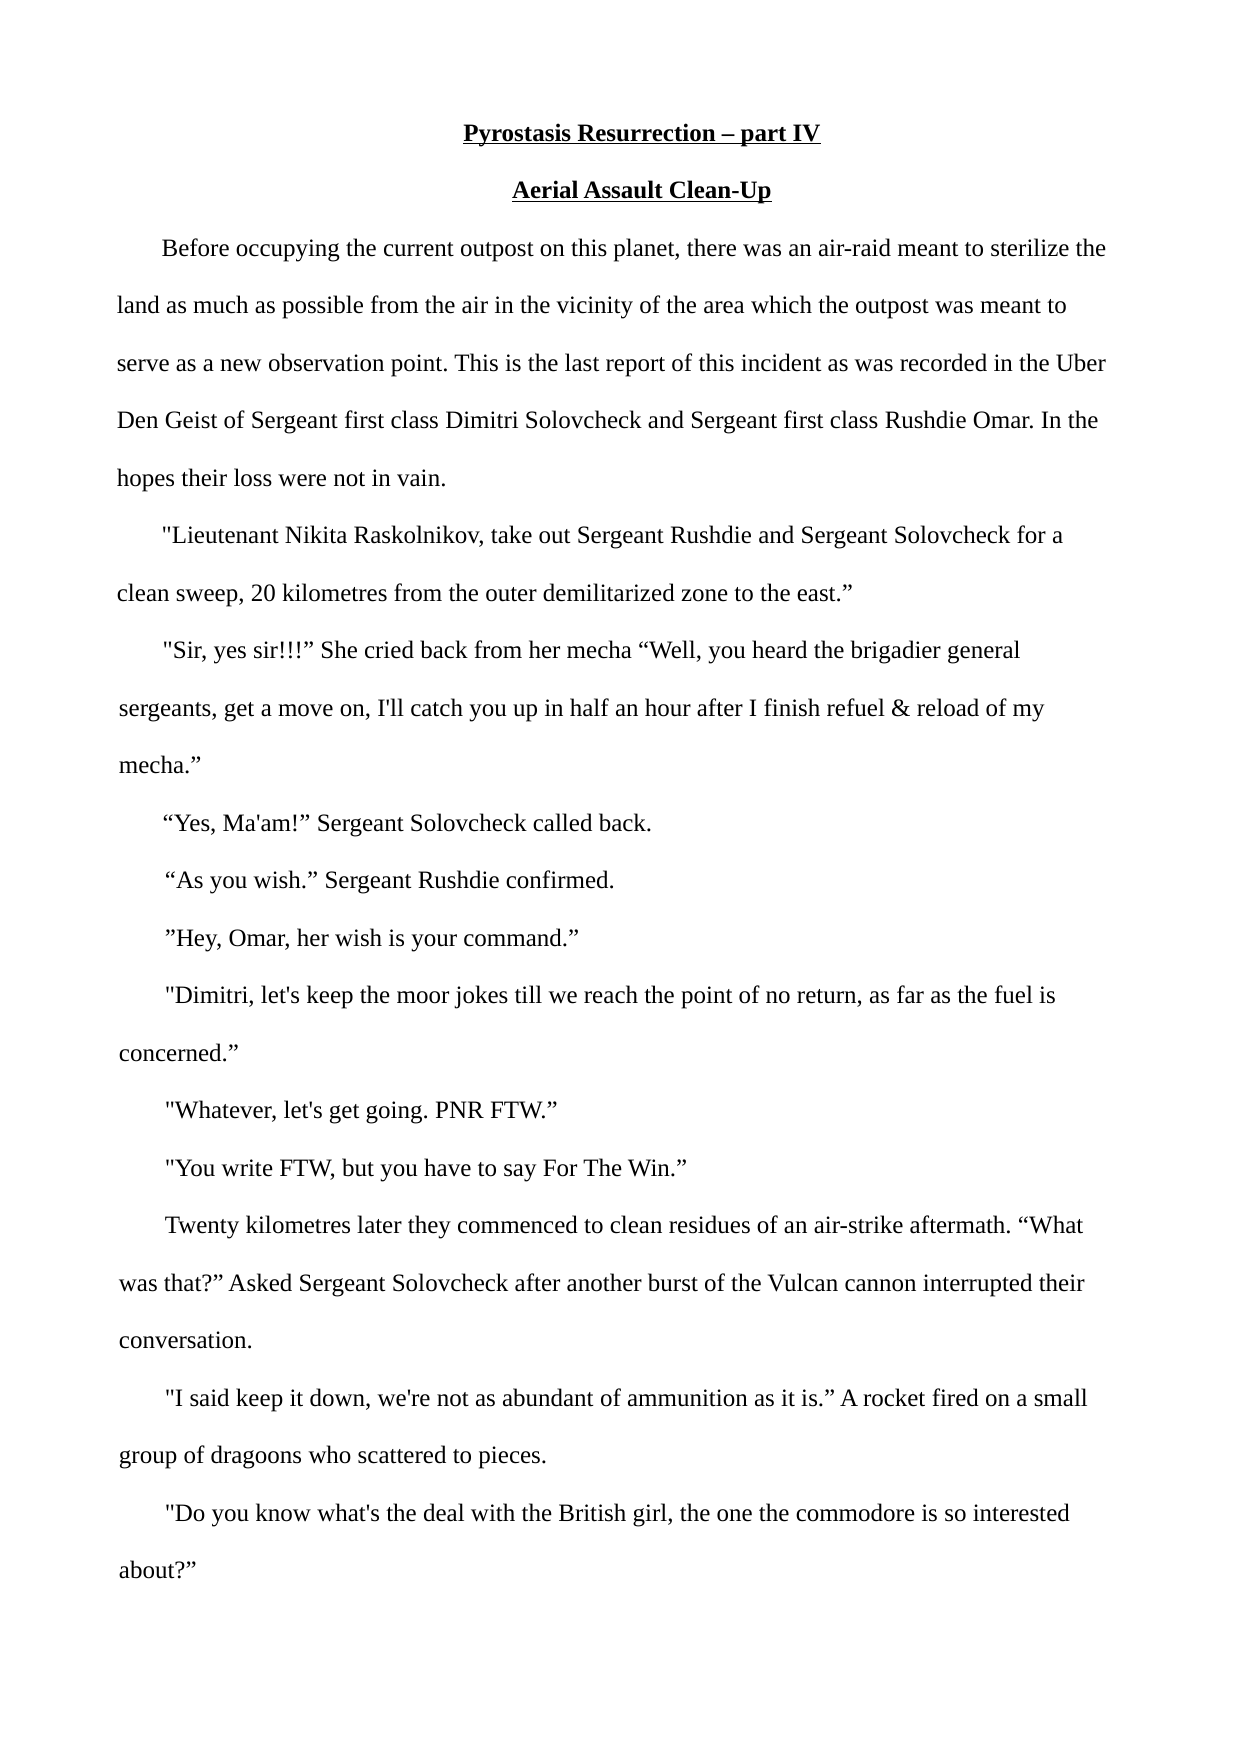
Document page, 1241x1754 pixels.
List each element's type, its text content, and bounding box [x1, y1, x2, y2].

text "I said keep it down, we're not as abundant of ammunition as it is.” A rocket fired on a small group of dragoons who scattered to pieces. [119, 1383, 1122, 1469]
text ”Hey, Omar, her wish is your command.” [119, 923, 1122, 952]
text Twenty kilometres later they commenced to clean residues of an air-strike aftermath. “What was that?” Asked Sergeant Solovcheck after another burst of the Vulcan cannon interrupted their conversation. [119, 1211, 1122, 1354]
text "Sir, yes sir!!!” She cried back from her mecha “Well, you heard the brigadier general sergeants, get a move on, I'll catch you up in half an hour after I finish refuel & reload of my mecha.” [119, 636, 1122, 779]
text Pyrostasis Resurrection – part IV [117, 118, 1122, 147]
text "Whatever, let's get going. PNR FTW.” [119, 1096, 1122, 1124]
text Before occupying the current outpost on this planet, there was an air-raid meant to sterilize the land as much as possible from the air in the vicinity of the area which the outpost was meant to serve as a new observation point. This is the last report of this incident as was recorded in the Uber Den Geist of Sergeant first class Dimitri Solovcheck and Sergeant first class Rushdie Omar. In the hopes their loss were not in vain. [117, 233, 1122, 492]
text "Do you know what's the deal with the British girl, the one the commodore is so interested about?” [119, 1498, 1122, 1584]
text “Yes, Ma'am!” Sergeant Solovcheck called back. [119, 808, 1122, 837]
text "You write FTW, but you have to say For The Win.” [119, 1153, 1122, 1182]
text “As you wish.” Sergeant Rushdie confirmed. [119, 866, 1122, 894]
text Aerial Assault Clean-Up [117, 176, 1122, 204]
text "Dimitri, let's keep the moor jokes till we reach the point of no return, as far as the fuel is concerned.” [119, 981, 1122, 1067]
text "Lieutenant Nikita Raskolnikov, take out Sergeant Rushdie and Sergeant Solovcheck for a clean sweep, 20 kilometres from the outer demilitarized zone to the east.” [117, 521, 1122, 607]
